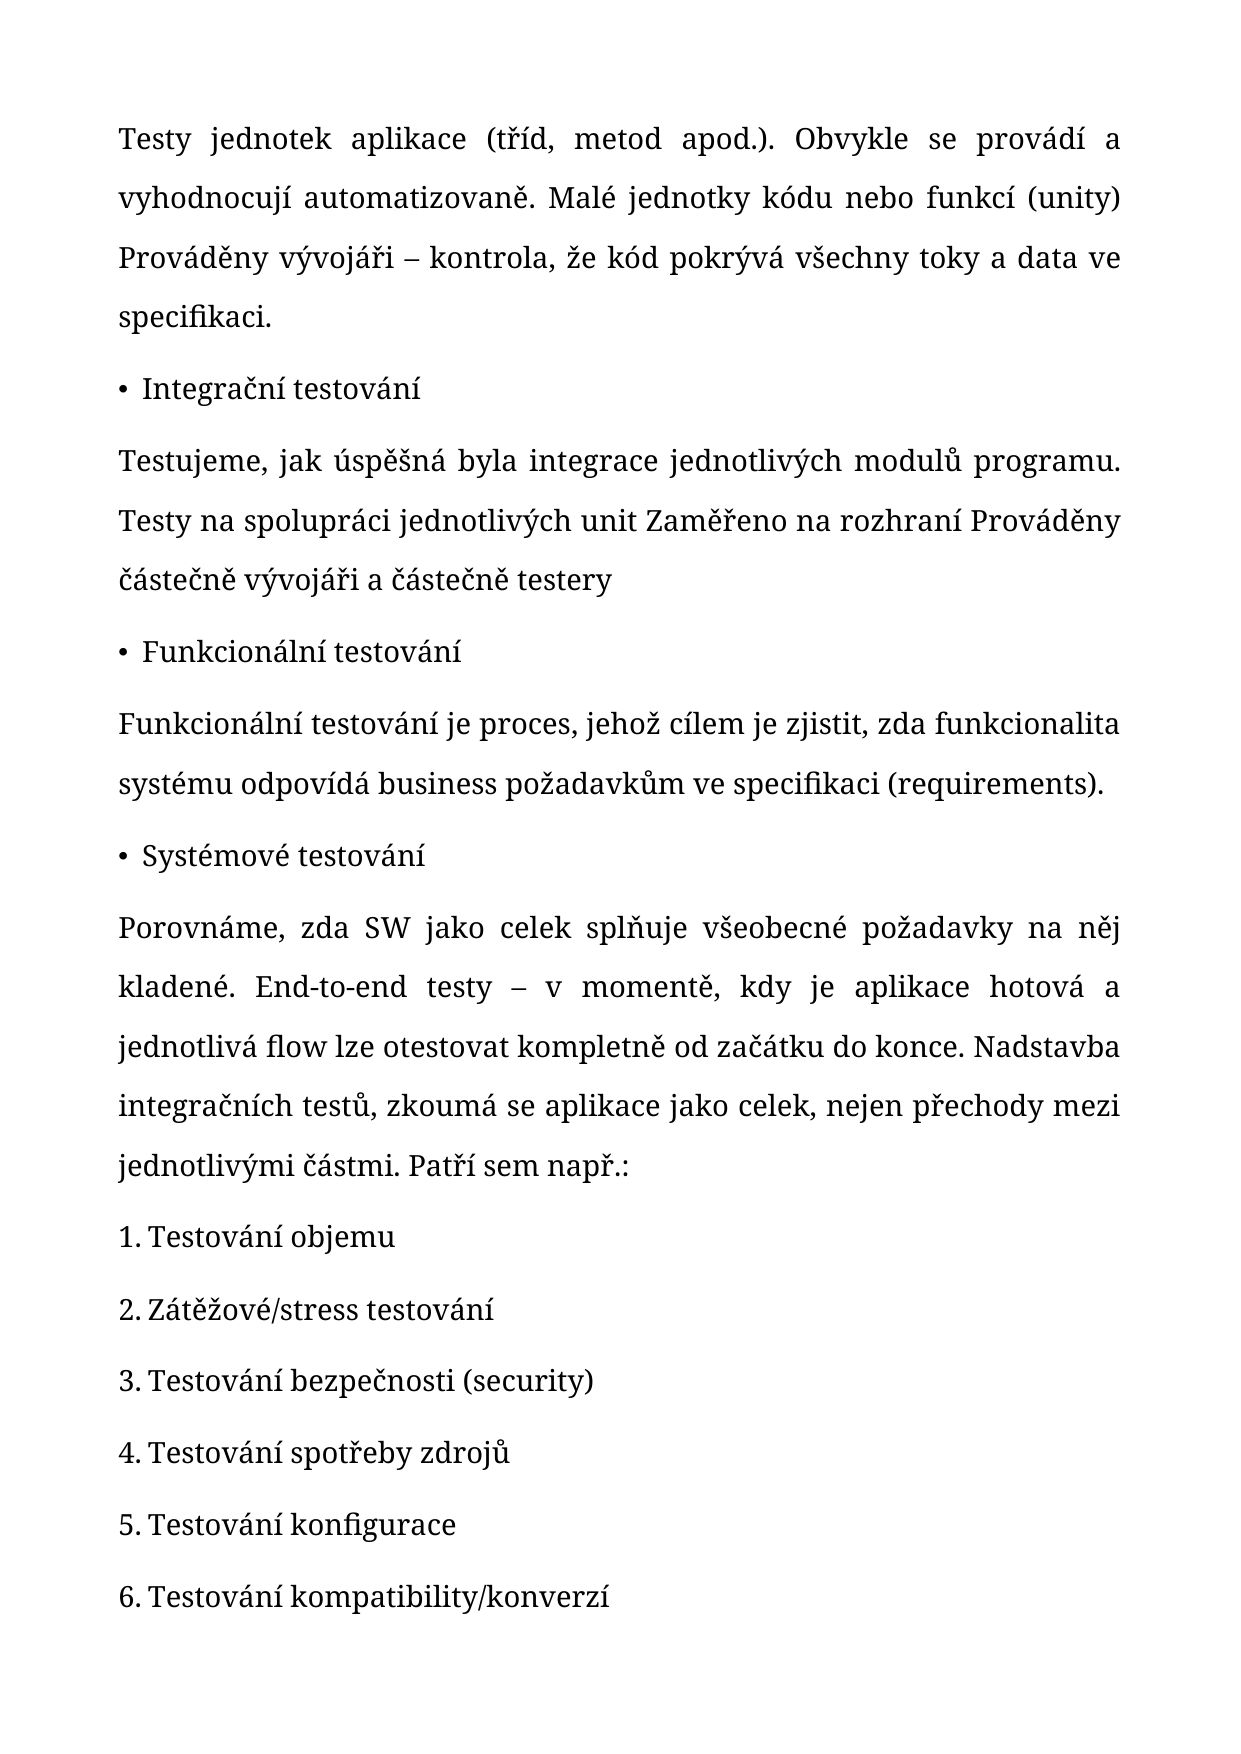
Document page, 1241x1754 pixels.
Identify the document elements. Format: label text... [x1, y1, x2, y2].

text Porovnáme, zda SW jako celek splňuje všeobecné požadavky na něj kladené. End-to-end testy – v momentě, kdy je aplikace hotová a jednotlivá flow lze otestovat kompletně od začátku do konce. Nadstavba integračních testů, zkoumá se aplikace jako celek, nejen přechody mezi jednotlivými částmi. Patří sem např.: [118, 907, 1122, 1184]
list Integrační testování [118, 368, 1122, 408]
text Funkcionální testování je proces, jehož cílem je zjistit, zda funkcionalita systému odpovídá business požadavkům ve specifikaci (requirements). [118, 703, 1122, 803]
list Funkcionální testování [118, 631, 1122, 671]
list Systémové testování [118, 835, 1122, 874]
list Testování konfigurace [118, 1505, 1122, 1544]
list Testování bezpečnosti (security) [118, 1361, 1122, 1400]
list Zátěžové/stress testování [118, 1289, 1122, 1328]
list Testování spotřeby zdrojů [118, 1433, 1122, 1472]
text Testy jednotek aplikace (tříd, metod apod.). Obvykle se provádí a vyhodnocují automatizovaně. Malé jednotky kódu nebo funkcí (unity) Prováděny vývojáři – kontrola, že kód pokrývá všechny toky a data ve specifikaci. [118, 118, 1122, 336]
list Testování objemu [118, 1217, 1122, 1256]
text Testujeme, jak úspěšná byla integrace jednotlivých modulů programu. Testy na spolupráci jednotlivých unit Zaměřeno na rozhraní Prováděny částečně vývojáři a částečně testery [118, 441, 1122, 599]
list Testování kompatibility/konverzí [118, 1577, 1122, 1616]
